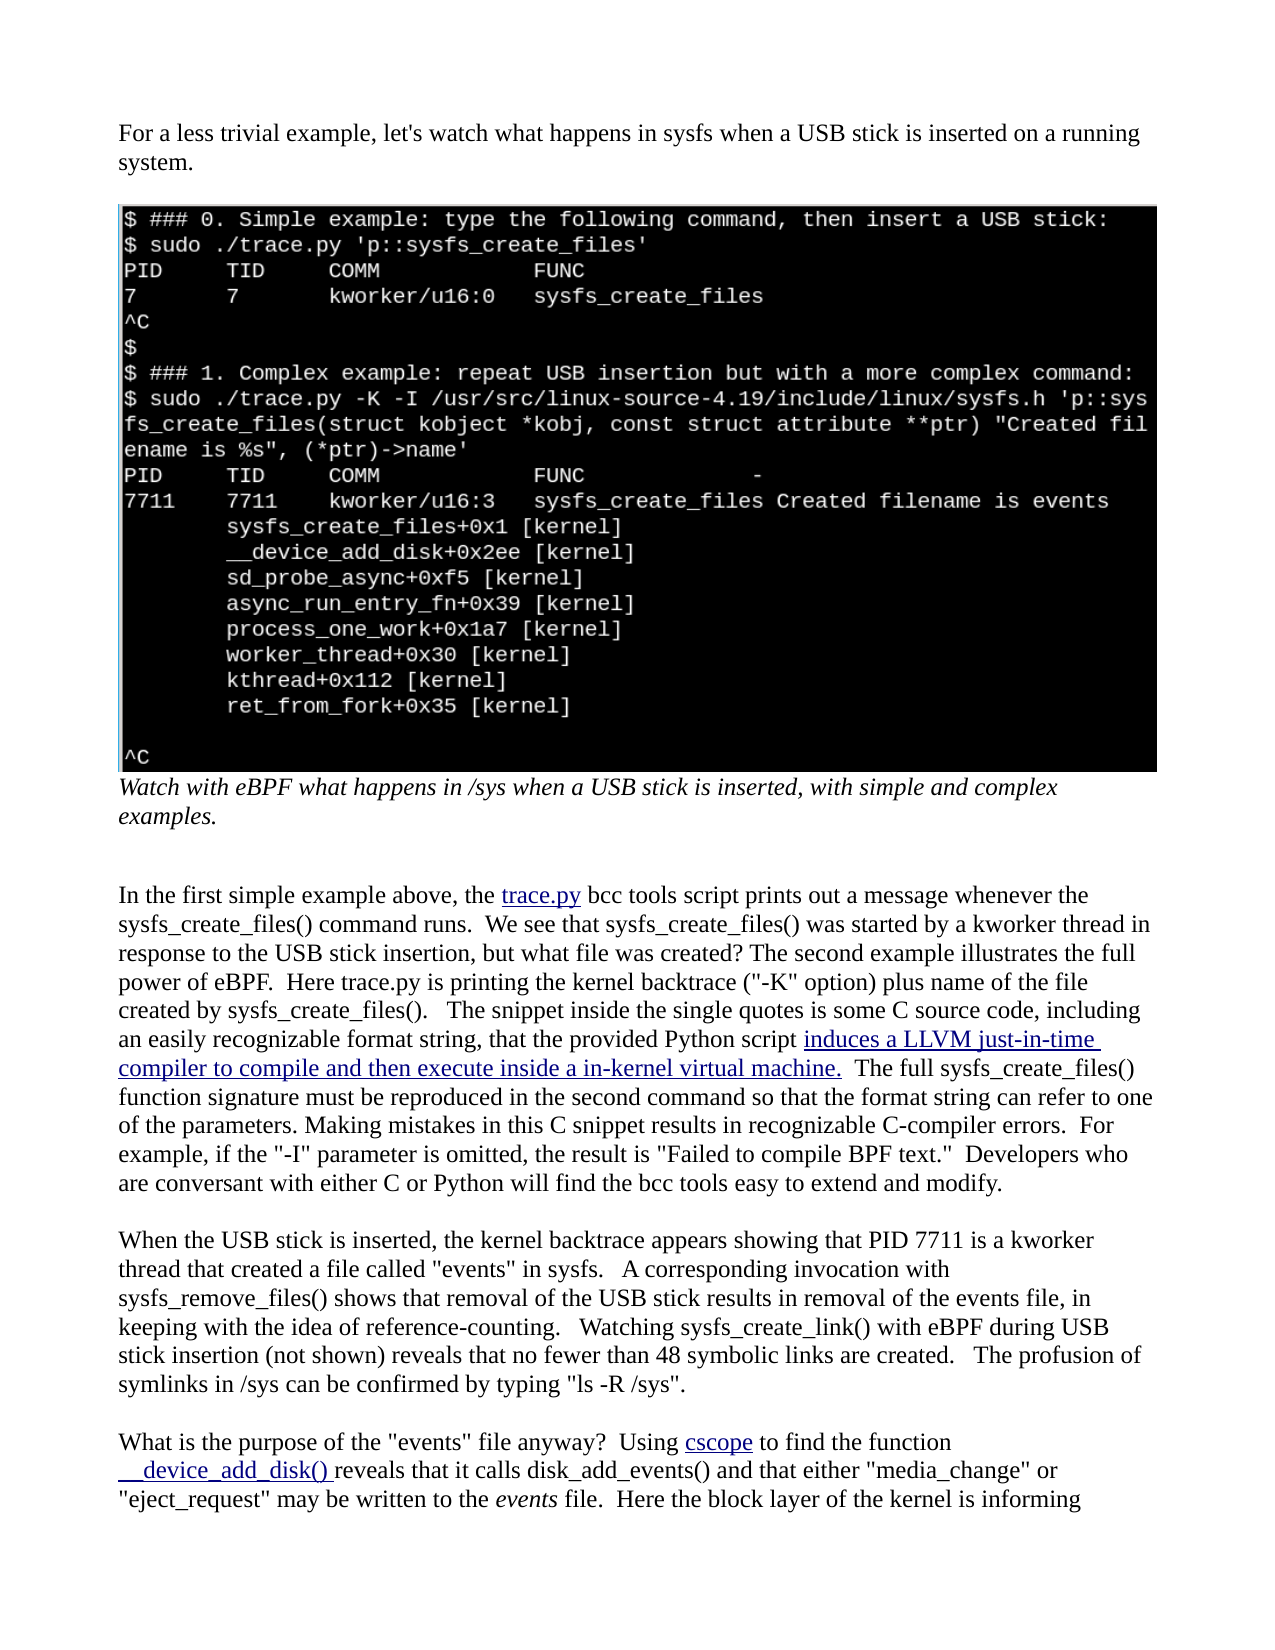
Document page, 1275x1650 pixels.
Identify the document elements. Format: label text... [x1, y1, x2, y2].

text Watch with eBPF what happens in /sys when a USB stick is inserted, with simple and complex examples. [118, 772, 1157, 829]
text In the first simple example above, the trace.py bcc tools script prints out a message whenever the sysfs_create_files() command runs. We see that sysfs_create_files() was started by a kworker thread in response to the USB stick insertion, but what file was created? The second example illustrates the full power of eBPF. Here trace.py is printing the kernel backtrace ("-K" option) plus name of the file created by sysfs_create_files(). The snippet inside the single quotes is some C source code, including an easily recognizable format string, that the provided Python script induces a LLVM just-in-time compiler to compile and then execute inside a in-kernel virtual machine. The full sysfs_create_files() function signature must be reproduced in the second command so that the format string can refer to one of the parameters. Making mistakes in this C snippet results in recognizable C-compiler errors. For example, if the "-I" parameter is omitted, the result is "Failed to compile BPF text." Developers who are conversant with either C or Python will find the bcc tools easy to extend and modify. [118, 881, 1157, 1197]
picture [118, 204, 1157, 772]
text For a less trivial example, let's watch what happens in sysfs when a USB stick is inserted on a running system. [118, 118, 1157, 176]
text What is the purpose of the "events" file anyway? Using cscope to find the function __device_add_disk() reveals that it calls disk_add_events() and that either "media_change" or "eject_request" may be written to the events file. Here the block layer of the kernel is informing [118, 1427, 1157, 1513]
text When the USB stick is inserted, the kernel backtrace appears showing that PID 7711 is a kworker thread that created a file called "events" in sysfs. A corresponding invocation with sysfs_remove_files() shows that removal of the USB stick results in removal of the events file, in keeping with the idea of reference-counting. Watching sysfs_create_link() with eBPF during USB stick insertion (not shown) reveals that no fewer than 48 symbolic links are created. The profusion of symlinks in /sys can be confirmed by typing "ls -R /sys". [118, 1226, 1157, 1398]
